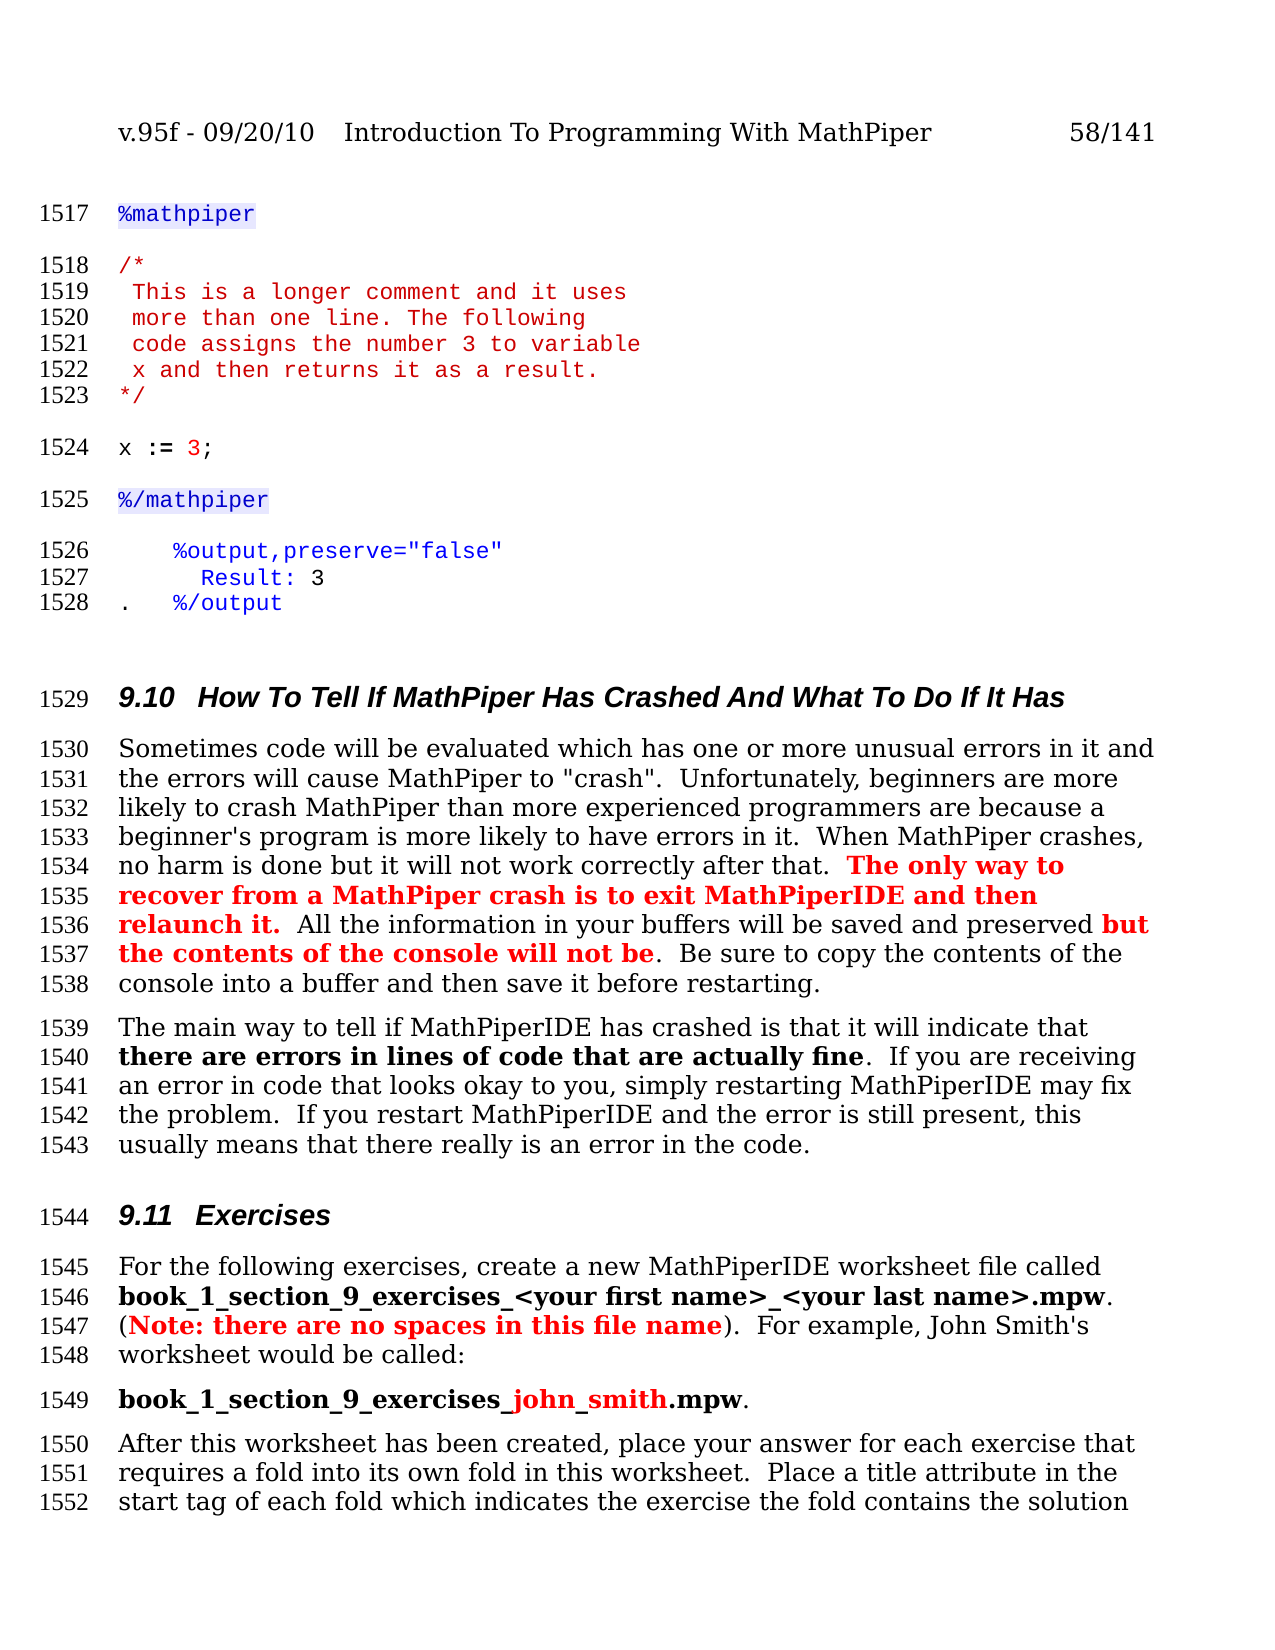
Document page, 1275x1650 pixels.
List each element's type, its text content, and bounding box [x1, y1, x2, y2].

text Sometimes code will be evaluated which has one or more unusual errors in it and the errors will cause MathPiper to "crash". Unfortunately, beginners are more likely to crash MathPiper than more experienced programmers are because a beginner's program is more likely to have errors in it. When MathPiper crashes, no harm is done but it will not work correctly after that. The only way to recover from a MathPiper crash is to exit MathPiperIDE and then relaunch it. All the information in your buffers will be saved and preserved but the contents of the console will not be. Be sure to copy the contents of the console into a buffer and then save it before restarting. [118, 735, 1157, 998]
text This is a longer comment and it uses [118, 281, 1157, 306]
text After this worksheet has been created, place your answer for each exercise that requires a fold into its own fold in this worksheet. Place a title attribute in the start tag of each fold which indicates the exercise the fold contains the solution [118, 1429, 1157, 1517]
text x := 3; [118, 436, 1157, 462]
text %output,preserve="false" [118, 540, 1157, 566]
text more than one line. The following [118, 306, 1157, 332]
text book_1_section_9_exercises_john_smith.mpw. [118, 1385, 1157, 1414]
subtitle How To Tell If MathPiper Has Crashed And What To Do If It Has [118, 680, 1157, 714]
text %/mathpiper [118, 488, 1157, 514]
subtitle Exercises [118, 1198, 1157, 1232]
text /* [118, 254, 1157, 281]
text code assigns the number 3 to variable [118, 332, 1157, 358]
text The main way to tell if MathPiperIDE has crashed is that it will indicate that there are errors in lines of code that are actually fine. If you are receiving an error in code that looks okay to you, simply restarting MathPiperIDE may fix the problem. If you restart MathPiperIDE and the error is still present, this usually means that there really is an error in the code. [118, 1013, 1157, 1159]
text For the following exercises, create a new MathPiperIDE worksheet file called book_1_section_9_exercises_<your first name>_<your last name>.mpw. (Note: there are no spaces in this file name). For example, John Smith's worksheet would be called: [118, 1253, 1157, 1370]
text . %/output [118, 592, 1157, 618]
text */ [118, 384, 1157, 410]
text x and then returns it as a result. [118, 358, 1157, 384]
text %mathpiper [118, 203, 1157, 229]
text Result: 3 [118, 566, 1157, 592]
